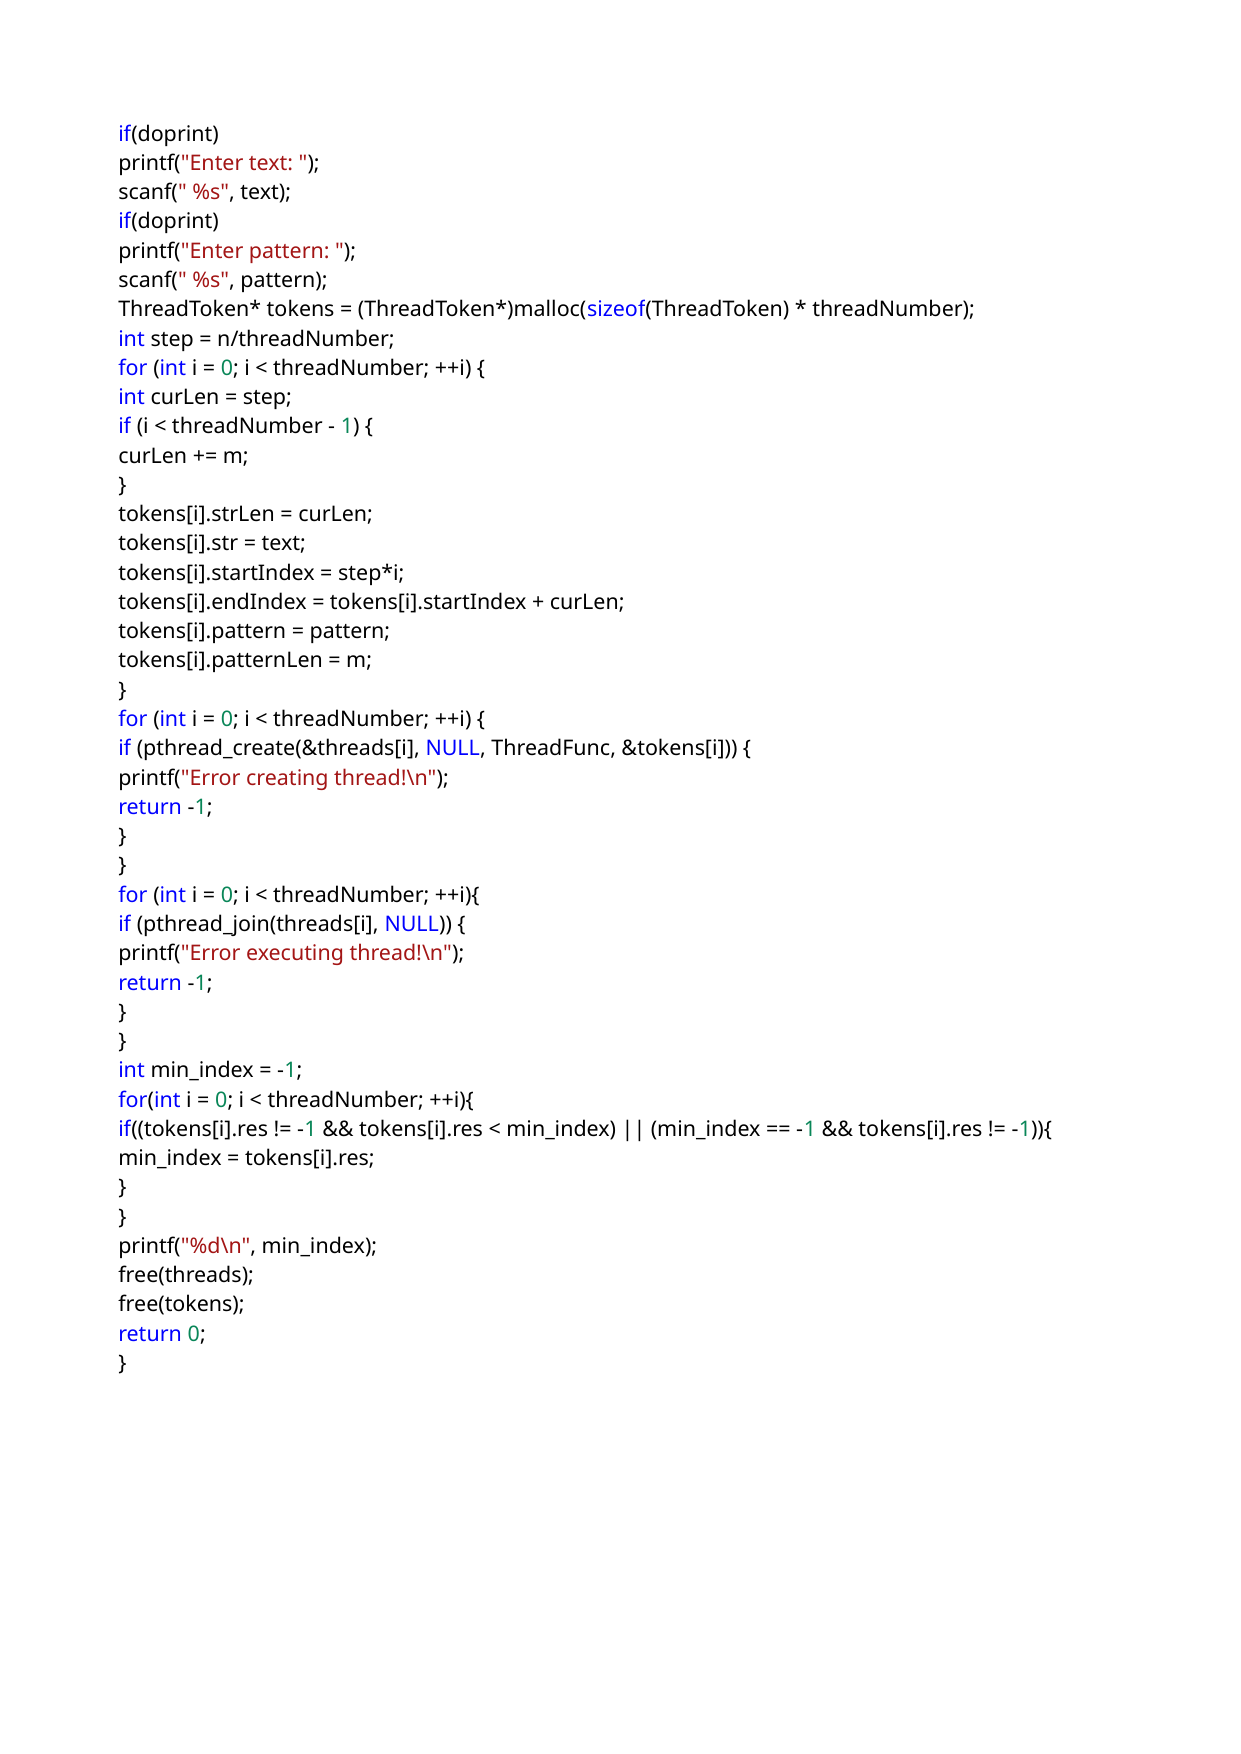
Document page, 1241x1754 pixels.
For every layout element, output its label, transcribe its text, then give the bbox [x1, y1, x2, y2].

text } [118, 996, 1122, 1026]
text scanf(" %s", pattern); [118, 264, 1122, 294]
text for(int i = 0; i < threadNumber; ++i){ [118, 1084, 1122, 1113]
text return 0; [118, 1318, 1122, 1347]
text tokens[i].startIndex = step*i; [118, 557, 1122, 586]
text tokens[i].str = text; [118, 528, 1122, 557]
text ThreadToken* tokens = (ThreadToken*)malloc(sizeof(ThreadToken) * threadNumber); [118, 294, 1122, 323]
text if (pthread_join(threads[i], NULL)) { [118, 908, 1122, 938]
text } [118, 821, 1122, 850]
text if(doprint) [118, 206, 1122, 235]
text } [118, 674, 1122, 703]
text for (int i = 0; i < threadNumber; ++i) { [118, 352, 1122, 382]
text int curLen = step; [118, 382, 1122, 411]
text } [118, 469, 1122, 499]
text curLen += m; [118, 440, 1122, 469]
text free(tokens); [118, 1289, 1122, 1318]
text min_index = tokens[i].res; [118, 1143, 1122, 1172]
text } [118, 1201, 1122, 1230]
text printf("%d\n", min_index); [118, 1230, 1122, 1260]
text tokens[i].patternLen = m; [118, 645, 1122, 674]
text } [118, 1026, 1122, 1055]
text int min_index = -1; [118, 1055, 1122, 1084]
text int step = n/threadNumber; [118, 323, 1122, 352]
text return -1; [118, 967, 1122, 996]
text tokens[i].endIndex = tokens[i].startIndex + curLen; [118, 586, 1122, 616]
text if((tokens[i].res != -1 && tokens[i].res < min_index) || (min_index == -1 && tokens[i].res != -1)){ [118, 1113, 1122, 1143]
text } [118, 1347, 1122, 1377]
text printf("Enter pattern: "); [118, 235, 1122, 264]
text if(doprint) [118, 118, 1122, 147]
text for (int i = 0; i < threadNumber; ++i) { [118, 703, 1122, 733]
text printf("Enter text: "); [118, 147, 1122, 177]
text tokens[i].strLen = curLen; [118, 499, 1122, 528]
text } [118, 850, 1122, 879]
text return -1; [118, 791, 1122, 821]
text printf("Error creating thread!\n"); [118, 762, 1122, 791]
text free(threads); [118, 1260, 1122, 1289]
text if (pthread_create(&threads[i], NULL, ThreadFunc, &tokens[i])) { [118, 733, 1122, 762]
text scanf(" %s", text); [118, 177, 1122, 206]
text if (i < threadNumber - 1) { [118, 411, 1122, 440]
text } [118, 1172, 1122, 1201]
text tokens[i].pattern = pattern; [118, 616, 1122, 645]
text printf("Error executing thread!\n"); [118, 938, 1122, 967]
text for (int i = 0; i < threadNumber; ++i){ [118, 879, 1122, 908]
